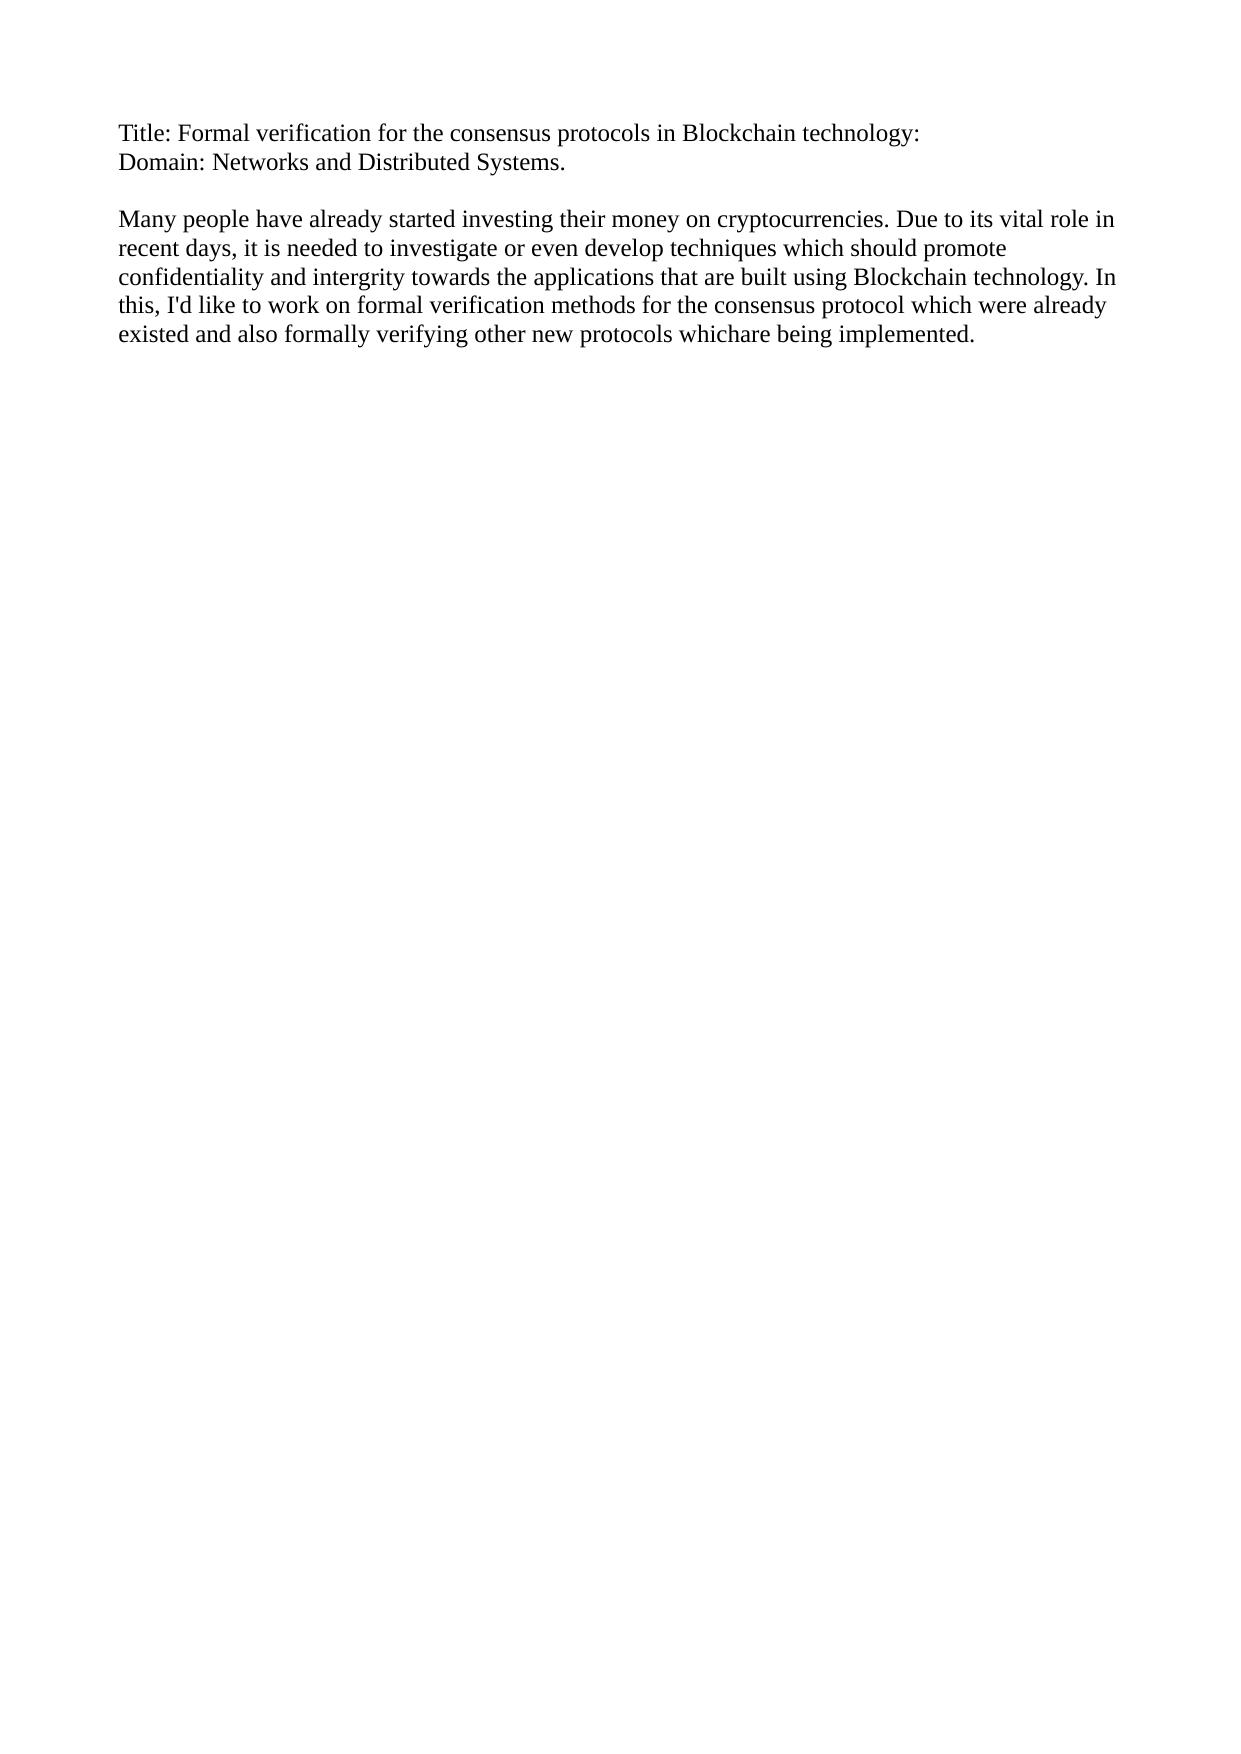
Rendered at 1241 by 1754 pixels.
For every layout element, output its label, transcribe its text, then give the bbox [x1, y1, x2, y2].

text Title: Formal verification for the consensus protocols in Blockchain technology: [118, 118, 1122, 147]
text Many people have already started investing their money on cryptocurrencies. Due to its vital role in recent days, it is needed to investigate or even develop techniques which should promote confidentiality and intergrity towards the applications that are built using Blockchain technology. In this, I'd like to work on formal verification methods for the consensus protocol which were already existed and also formally verifying other new protocols whichare being implemented. [118, 204, 1122, 348]
text Domain: Networks and Distributed Systems. [118, 147, 1122, 176]
